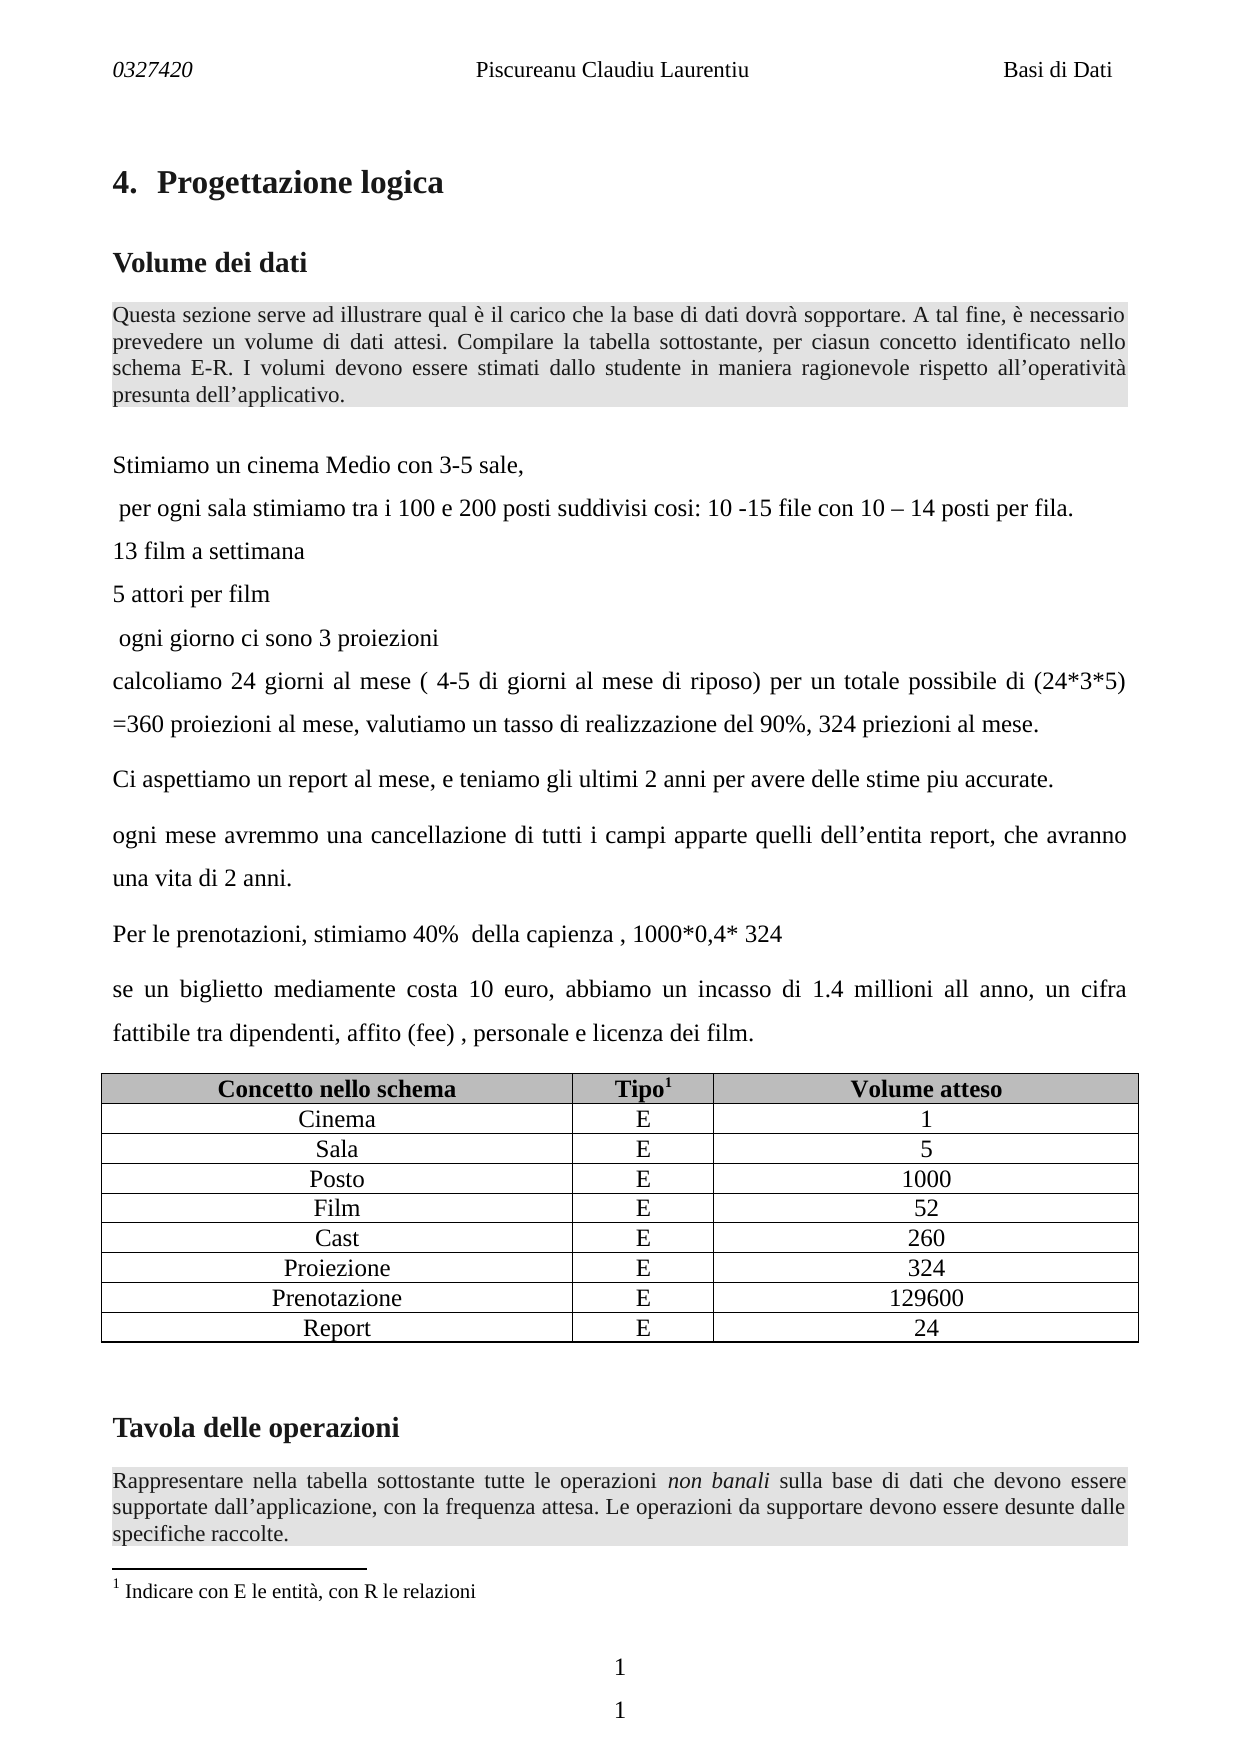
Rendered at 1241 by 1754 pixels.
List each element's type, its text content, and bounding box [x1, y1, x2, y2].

text se un biglietto mediamente costa 10 euro, abbiamo un incasso di 1.4 millioni all anno, un cifra fattibile tra dipendenti, affito (fee) , personale e licenza dei film. [112, 974, 1128, 1046]
table_cell Cast [102, 1223, 572, 1252]
table_cell E [573, 1194, 713, 1222]
table_cell Film [102, 1194, 572, 1222]
table_cell E [573, 1164, 713, 1192]
table_cell E [573, 1253, 713, 1282]
text 5 attori per film [112, 579, 1128, 608]
text Ci aspettiamo un report al mese, e teniamo gli ultimi 2 anni per avere delle stime piu accurate. [112, 764, 1128, 793]
table_cell E [573, 1223, 713, 1252]
text Rappresentare nella tabella sottostante tutte le operazioni non banali sulla base di dati che devono essere supportate dall’applicazione, con la frequenza attesa. Le operazioni da supportare devono essere desunte dalle specifiche raccolte. [112, 1467, 1128, 1546]
text Questa sezione serve ad illustrare qual è il carico che la base di dati dovrà sopportare. A tal fine, è necessario prevedere un volume di dati attesi. Compilare la tabella sottostante, per ciasun concetto identificato nello schema E-R. I volumi devono essere stimati dallo studente in maniera ragionevole rispetto all’operatività presunta dell’applicativo. [112, 302, 1128, 407]
text ogni giorno ci sono 3 proiezioni [112, 623, 1128, 651]
table_cell Posto [102, 1164, 572, 1192]
table_cell Proiezione [102, 1253, 572, 1282]
table_cell 260 [714, 1223, 1138, 1252]
table_cell E [573, 1283, 713, 1312]
table_cell 1 [714, 1104, 1138, 1133]
table_header Concetto nello schema [102, 1074, 572, 1103]
text Per le prenotazioni, stimiamo 40% della capienza , 1000*0,4* 324 [112, 919, 1128, 948]
subtitle Tavola delle operazioni [112, 1411, 1128, 1444]
text per ogni sala stimiamo tra i 100 e 200 posti suddivisi cosi: 10 -15 file con 10 – 14 posti per fila. [112, 493, 1128, 522]
subtitle Progettazione logica [112, 162, 1128, 201]
table_cell Sala [102, 1134, 572, 1163]
table_cell 52 [714, 1194, 1138, 1222]
text calcoliamo 24 giorni al mese ( 4-5 di giorni al mese di riposo) per un totale possibile di (24*3*5) =360 proiezioni al mese, valutiamo un tasso di realizzazione del 90%, 324 priezioni al mese. [112, 666, 1128, 738]
table_header Tipo [573, 1074, 713, 1103]
text ogni mese avremmo una cancellazione di tutti i campi apparte quelli dell’entita report, che avranno una vita di 2 anni. [112, 820, 1128, 892]
table_cell E [573, 1104, 713, 1133]
table_cell 1000 [714, 1164, 1138, 1192]
table_cell E [573, 1313, 713, 1341]
table_cell 324 [714, 1253, 1138, 1282]
table_cell 5 [714, 1134, 1138, 1163]
text Stimiamo un cinema Medio con 3-5 sale, [112, 450, 1128, 479]
text 13 film a settimana [112, 536, 1128, 565]
table_cell Prenotazione [102, 1283, 572, 1312]
table_cell Cinema [102, 1104, 572, 1133]
table_cell E [573, 1134, 713, 1163]
table_cell Report [102, 1313, 572, 1341]
table_cell 24 [714, 1313, 1138, 1341]
subtitle Volume dei dati [112, 245, 1128, 278]
table_cell 129600 [714, 1283, 1138, 1312]
table_header Volume atteso [714, 1074, 1138, 1103]
